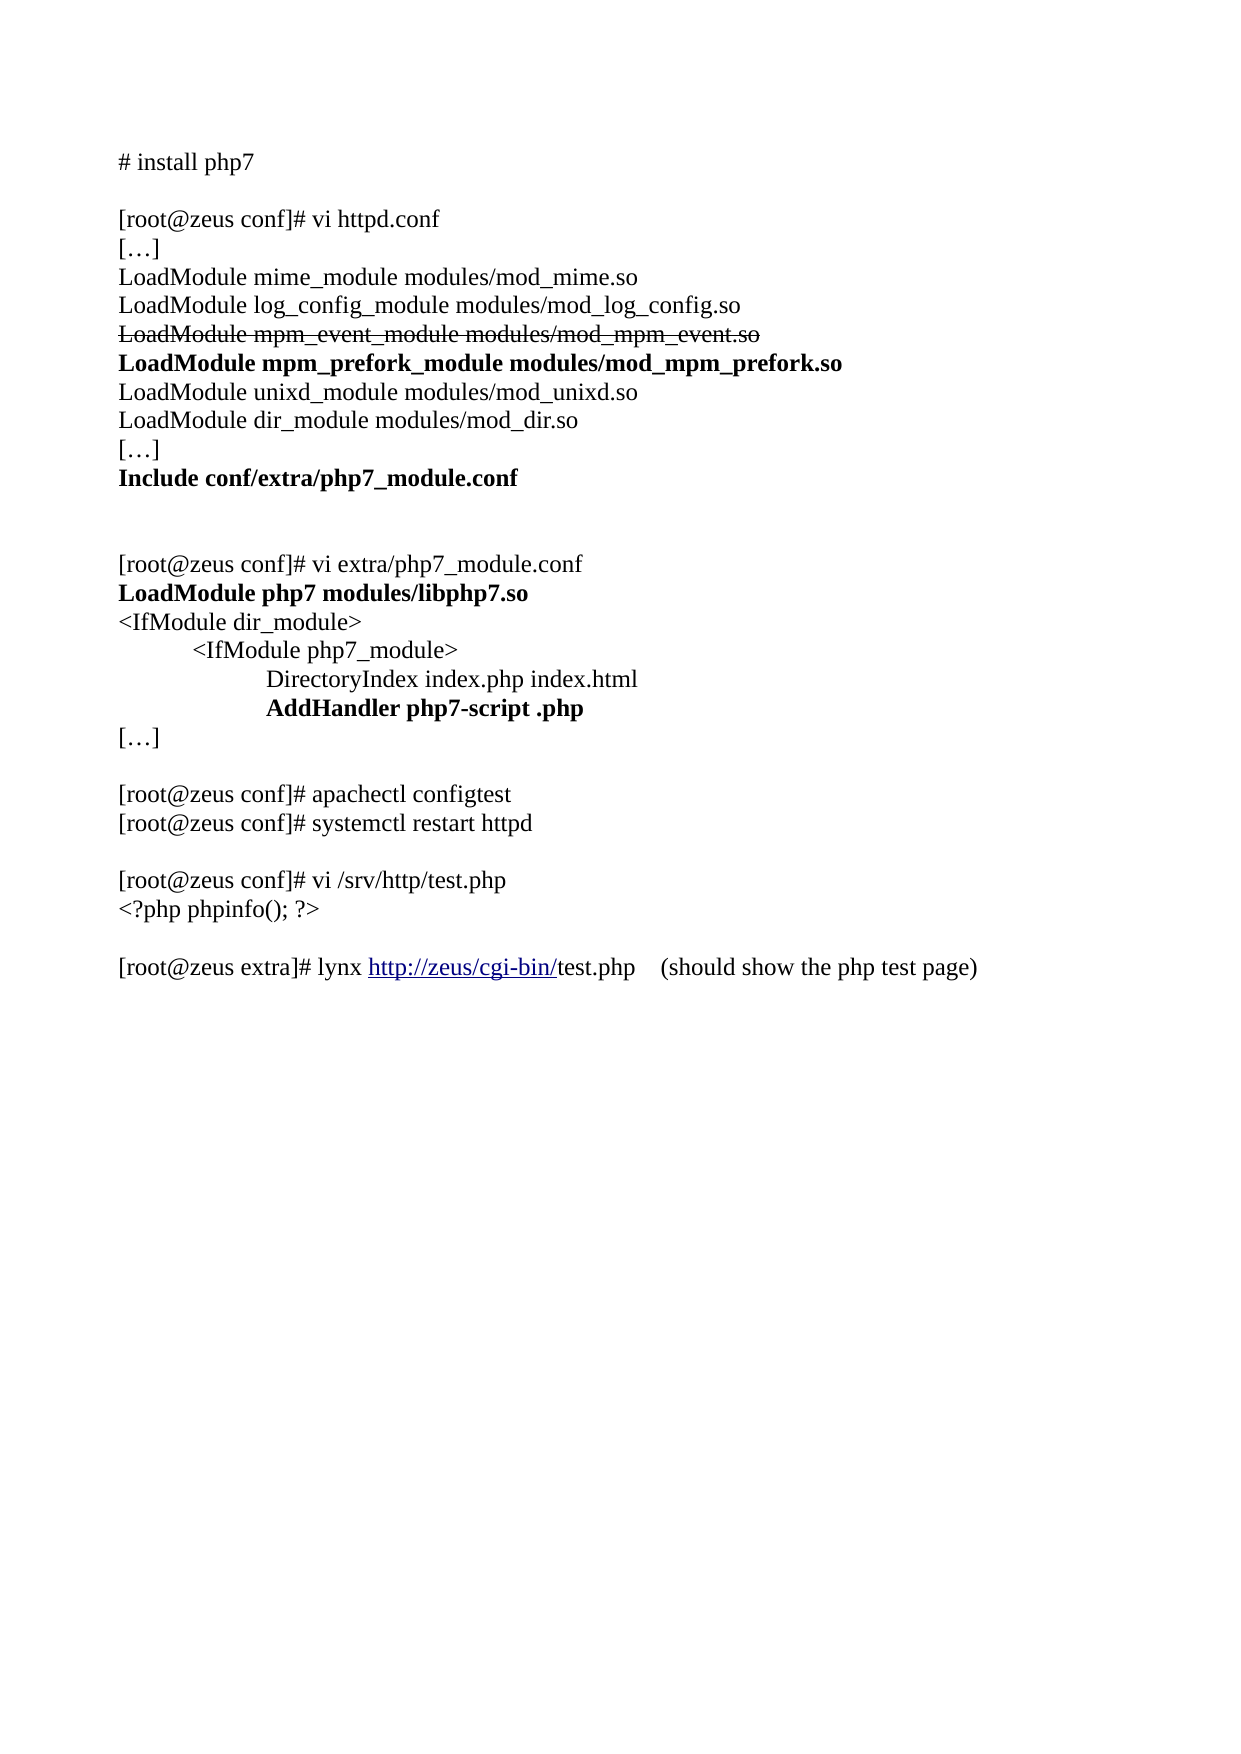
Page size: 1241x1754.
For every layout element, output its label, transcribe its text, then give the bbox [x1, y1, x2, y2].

text […] [118, 233, 1122, 262]
text LoadModule dir_module modules/mod_dir.so [118, 406, 1122, 434]
text [root@zeus conf]# apachectl configtest [118, 779, 1122, 808]
text DirectoryIndex index.php index.html [118, 664, 1122, 693]
text LoadModule log_config_module modules/mod_log_config.so [118, 291, 1122, 319]
text […] [118, 722, 1122, 751]
text [root@zeus conf]# vi httpd.conf [118, 204, 1122, 233]
text LoadModule mime_module modules/mod_mime.so [118, 262, 1122, 291]
text <?php phpinfo(); ?> [118, 894, 1122, 923]
text # install php7 [118, 147, 1122, 176]
text <IfModule dir_module> [118, 607, 1122, 636]
text […] [118, 434, 1122, 463]
text [root@zeus extra]# lynx http://zeus/cgi-bin/test.php (should show the php test page) [118, 952, 1122, 981]
text [root@zeus conf]# vi extra/php7_module.conf [118, 549, 1122, 578]
text LoadModule mpm_event_module modules/mod_mpm_event.so [118, 319, 1122, 348]
text [root@zeus conf]# vi /srv/http/test.php [118, 866, 1122, 894]
text <IfModule php7_module> [118, 636, 1122, 664]
text LoadModule unixd_module modules/mod_unixd.so [118, 377, 1122, 406]
text Include conf/extra/php7_module.conf [118, 463, 1122, 492]
text [root@zeus conf]# systemctl restart httpd [118, 808, 1122, 837]
text LoadModule mpm_prefork_module modules/mod_mpm_prefork.so [118, 348, 1122, 377]
text LoadModule php7 modules/libphp7.so [118, 578, 1122, 607]
text AddHandler php7-script .php [118, 693, 1122, 722]
